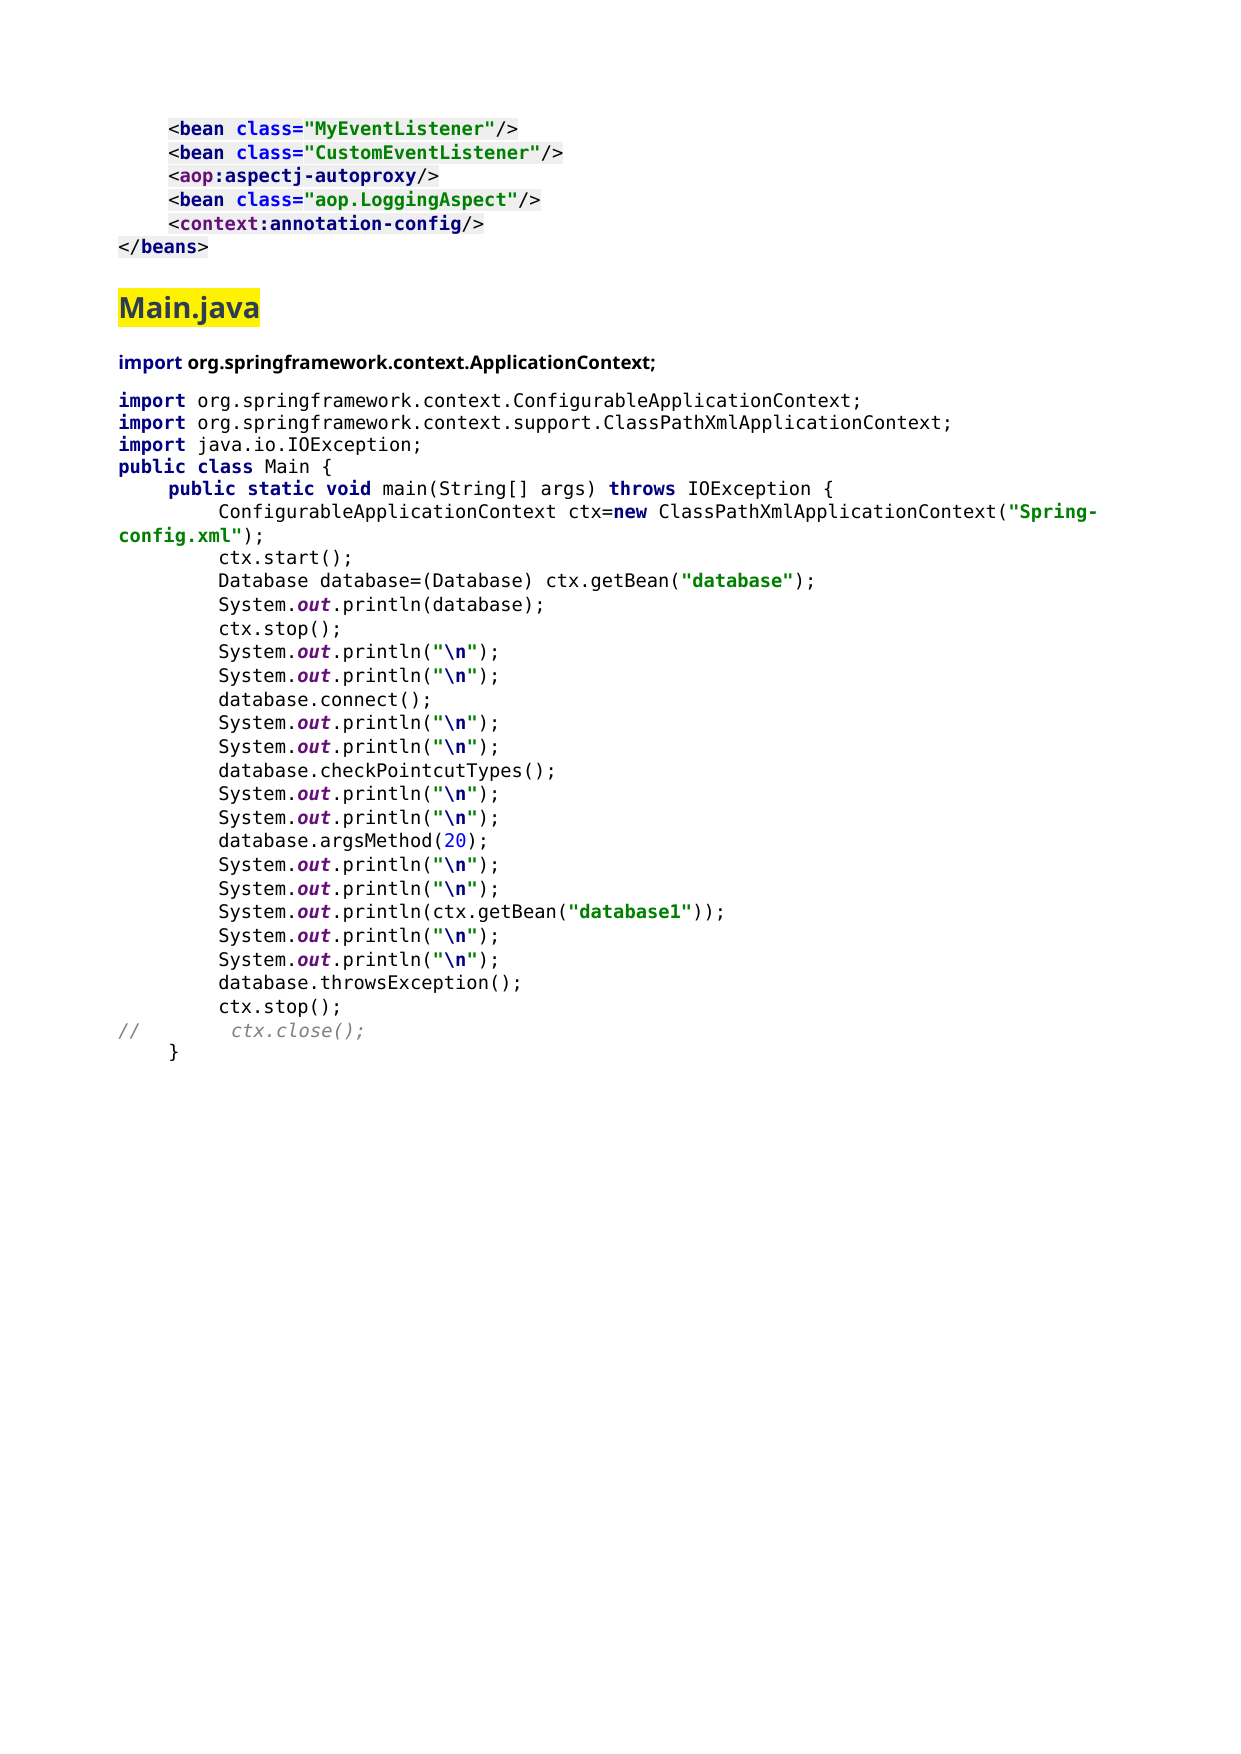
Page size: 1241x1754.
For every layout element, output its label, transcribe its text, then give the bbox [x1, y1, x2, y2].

text System.out.println("\n"); [118, 807, 1122, 831]
text import org.springframework.context.ConfigurableApplicationContext; [118, 390, 1122, 412]
text ctx.stop(); [118, 618, 1122, 641]
text import org.springframework.context.ApplicationContext; [118, 349, 1122, 374]
text <context:annotation-config/> [118, 213, 1122, 236]
text <bean class="CustomEventListener"/> [118, 142, 1122, 165]
text database.argsMethod(20); [118, 831, 1122, 854]
text // ctx.close(); [118, 1020, 1122, 1042]
text public class Main { [118, 456, 1122, 478]
text System.out.println("\n"); [118, 878, 1122, 901]
text <aop:aspectj-autoproxy/> [118, 165, 1122, 189]
text System.out.println("\n"); [118, 736, 1122, 759]
text ConfigurableApplicationContext ctx=new ClassPathXmlApplicationContext("Spring-config.xml"); [118, 501, 1122, 547]
text import java.io.IOException; [118, 434, 1122, 456]
text System.out.println("\n"); [118, 665, 1122, 689]
text } [118, 1042, 1122, 1065]
text database.connect(); [118, 689, 1122, 712]
text System.out.println(database); [118, 594, 1122, 618]
text database.throwsException(); [118, 972, 1122, 996]
text System.out.println("\n"); [118, 712, 1122, 736]
text import org.springframework.context.support.ClassPathXmlApplicationContext; [118, 412, 1122, 434]
text System.out.println("\n"); [118, 783, 1122, 807]
text ctx.stop(); [118, 996, 1122, 1020]
text </beans> [118, 236, 1122, 258]
text <bean class="aop.LoggingAspect"/> [118, 189, 1122, 213]
text database.checkPointcutTypes(); [118, 759, 1122, 783]
text public static void main(String[] args) throws IOException { [118, 478, 1122, 501]
text Database database=(Database) ctx.getBean("database"); [118, 570, 1122, 594]
text Main.java [118, 288, 1122, 327]
text System.out.println(ctx.getBean("database1")); [118, 901, 1122, 925]
text System.out.println("\n"); [118, 854, 1122, 878]
text System.out.println("\n"); [118, 949, 1122, 972]
text ctx.start(); [118, 547, 1122, 570]
text System.out.println("\n"); [118, 641, 1122, 665]
text <bean class="MyEventListener"/> [118, 118, 1122, 142]
text System.out.println("\n"); [118, 925, 1122, 949]
